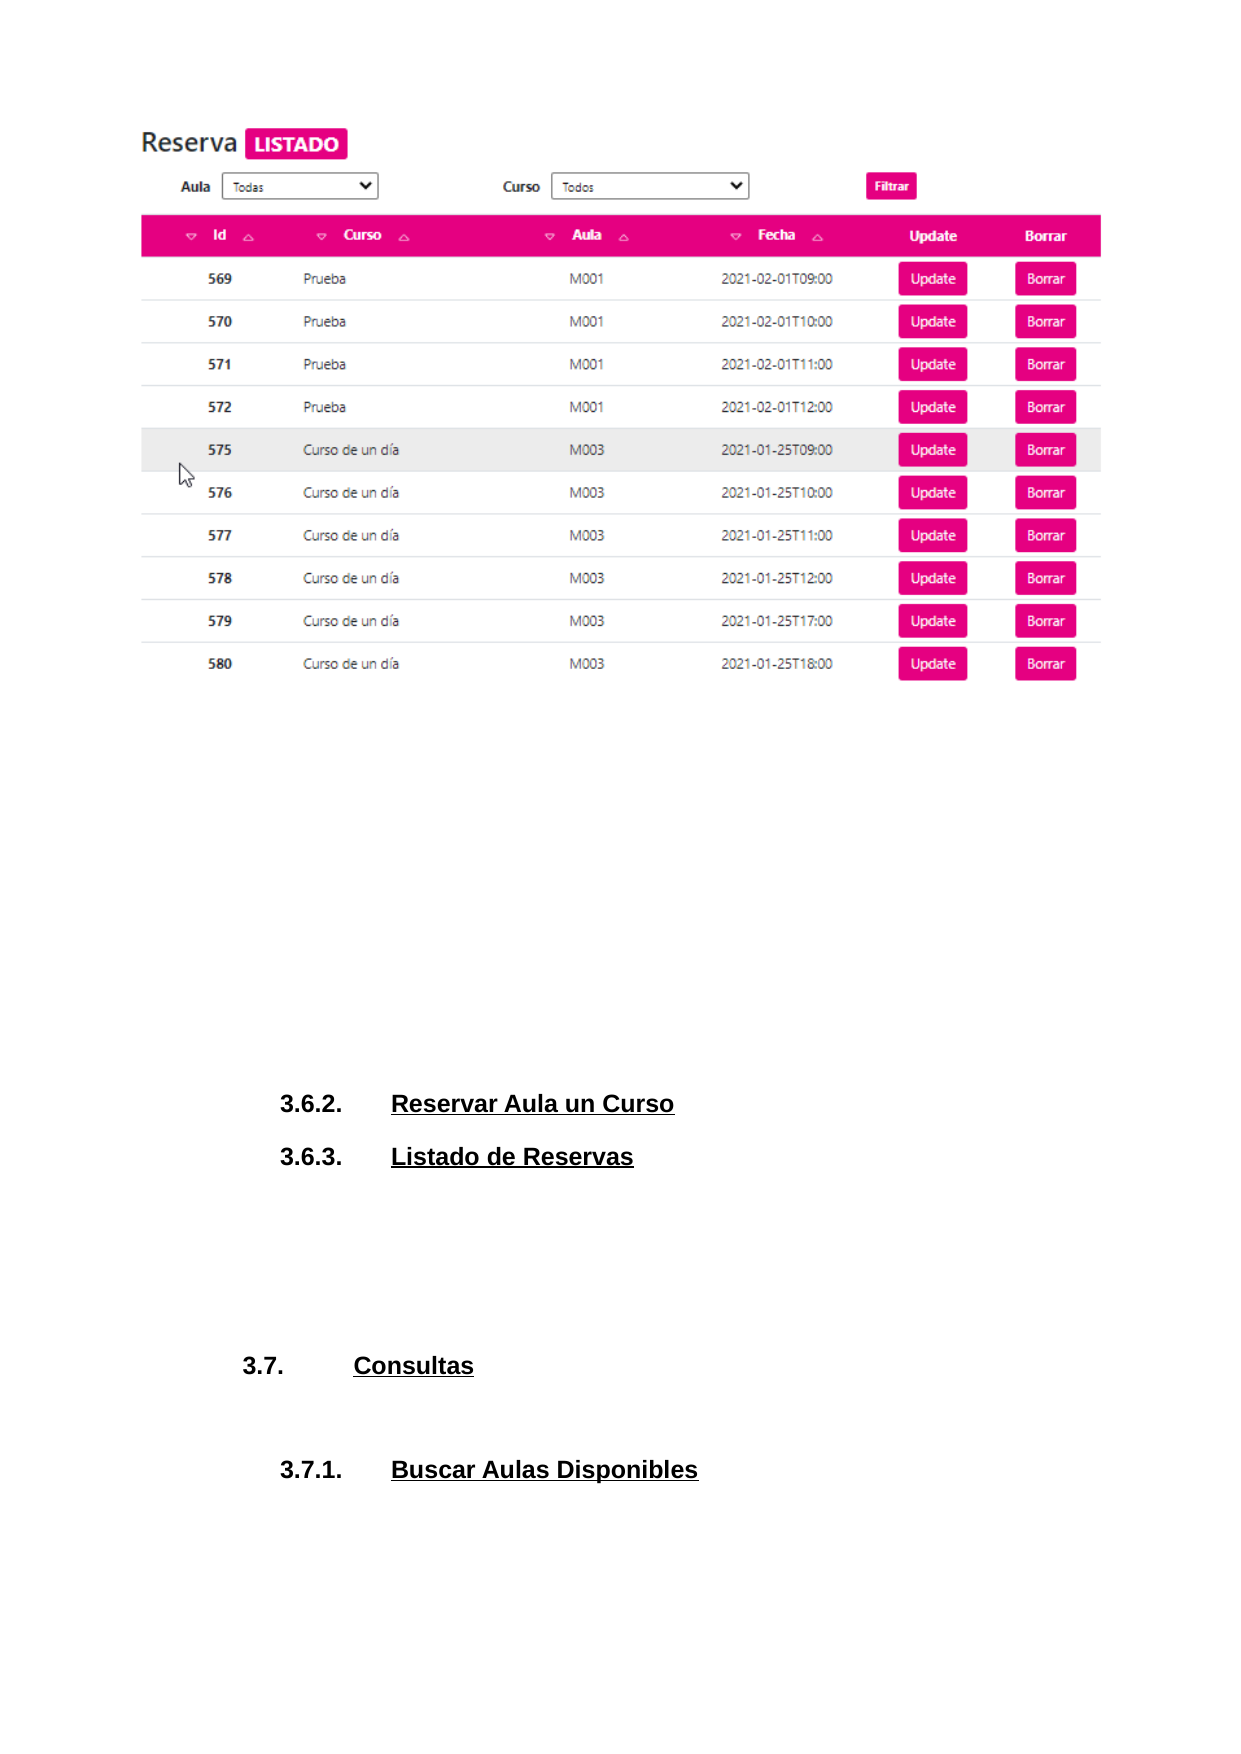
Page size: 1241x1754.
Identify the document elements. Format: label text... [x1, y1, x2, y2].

picture [127, 118, 1114, 691]
list Consultas [242, 1351, 1122, 1379]
list Reservar Aula un Curso [280, 1089, 1122, 1118]
list Buscar Aulas Disponibles [280, 1455, 1122, 1484]
list Listado de Reservas [280, 1142, 1122, 1170]
